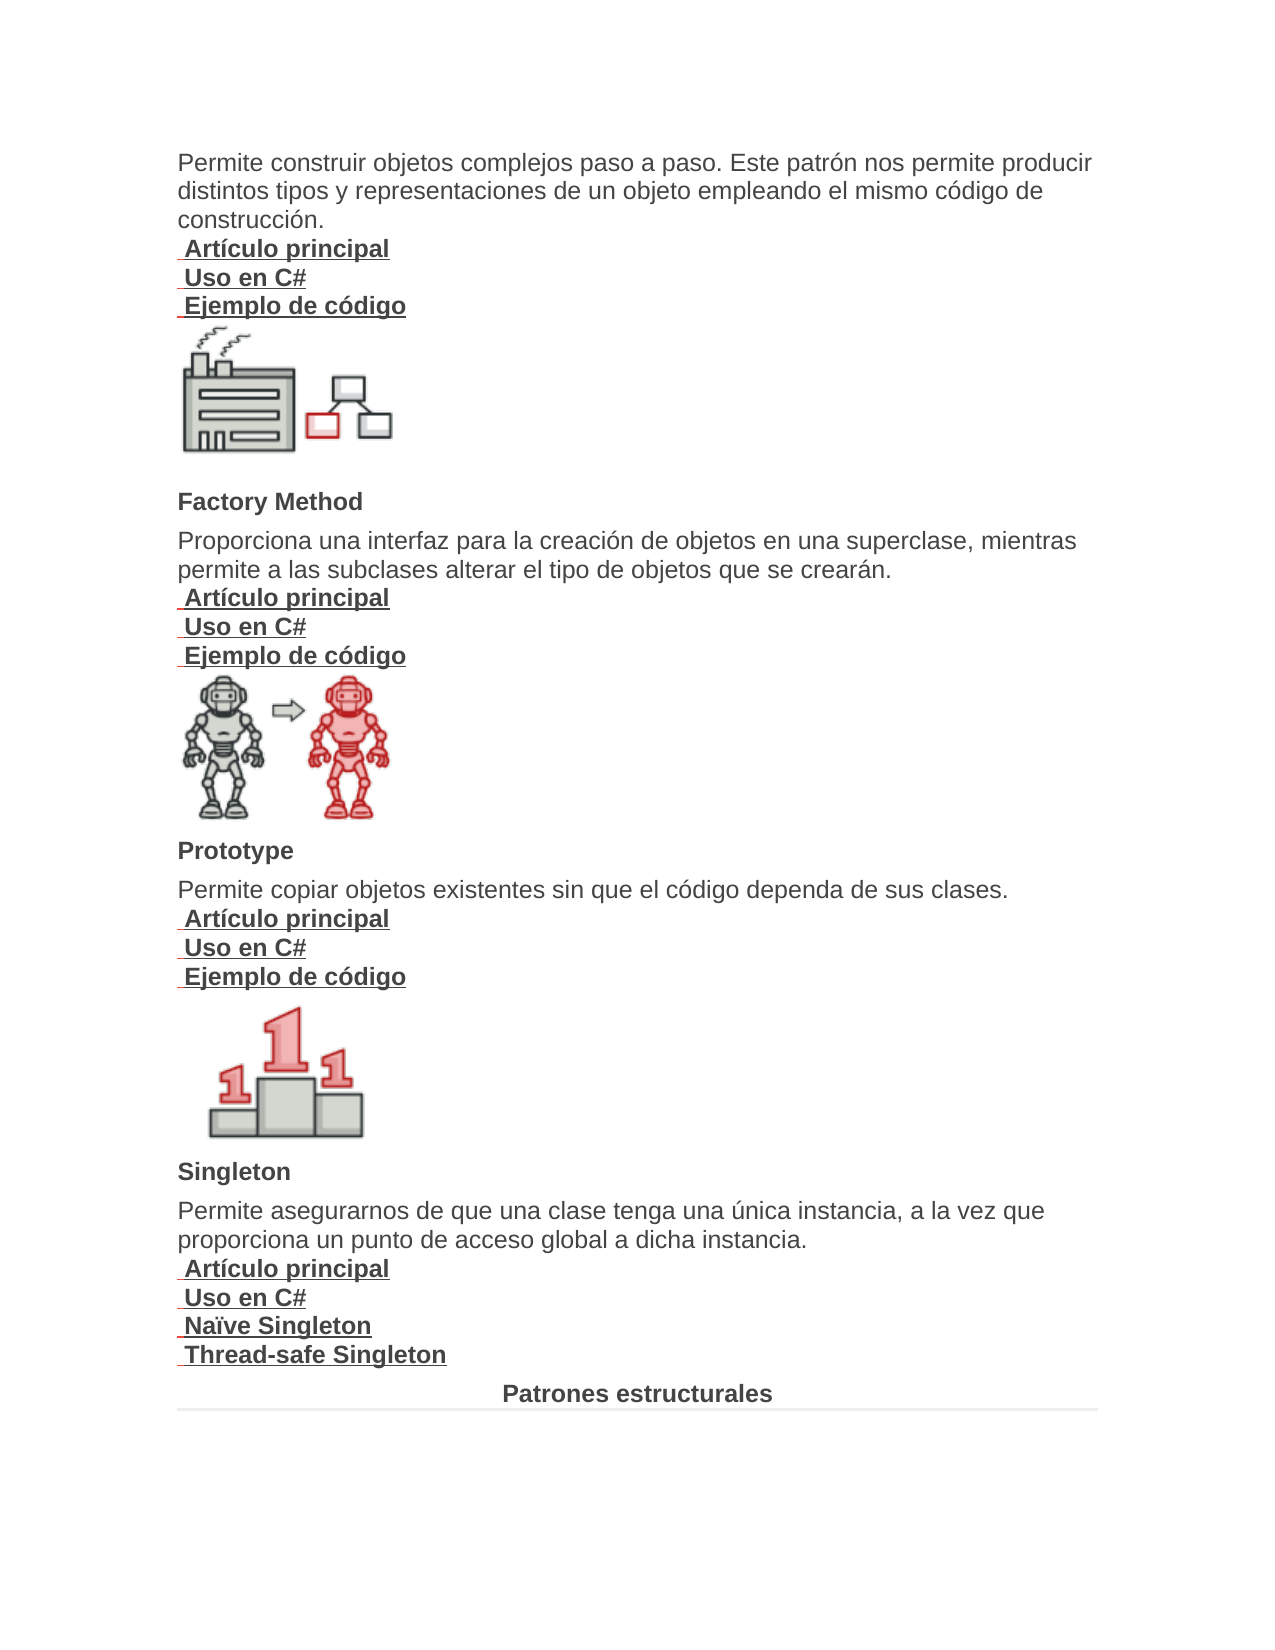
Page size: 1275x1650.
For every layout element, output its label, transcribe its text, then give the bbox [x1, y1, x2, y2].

text Uso en C# [177, 933, 1098, 962]
text Proporciona una interfaz para la creación de objetos en una superclase, mientras permite a las subclases alterar el tipo de objetos que se crearán. [177, 526, 1098, 583]
text Artículo principal [177, 234, 1098, 263]
text Permite asegurarnos de que una clase tenga una única instancia, a la vez que proporciona un punto de acceso global a dicha instancia. [177, 1196, 1098, 1254]
text Patrones estructurales [177, 1379, 1098, 1408]
text Artículo principal [177, 904, 1098, 933]
text Ejemplo de código [177, 962, 1098, 991]
text Uso en C# [177, 263, 1098, 291]
text Naïve Singleton [177, 1311, 1098, 1340]
text Permite copiar objetos existentes sin que el código dependa de sus clases. [177, 876, 1098, 904]
text Uso en C# [177, 612, 1098, 641]
text Artículo principal [177, 583, 1098, 612]
text Permite construir objetos complejos paso a paso. Este patrón nos permite producir distintos tipos y representaciones de un objeto empleando el mismo código de construcción. [177, 148, 1098, 234]
text Ejemplo de código [177, 291, 1098, 320]
text Prototype [177, 836, 1098, 865]
text Ejemplo de código [177, 641, 1098, 670]
text Artículo principal [177, 1254, 1098, 1283]
text Thread-safe Singleton [177, 1340, 1098, 1369]
text Singleton [177, 1157, 1098, 1186]
text Uso en C# [177, 1283, 1098, 1311]
text Factory Method [177, 487, 1098, 516]
